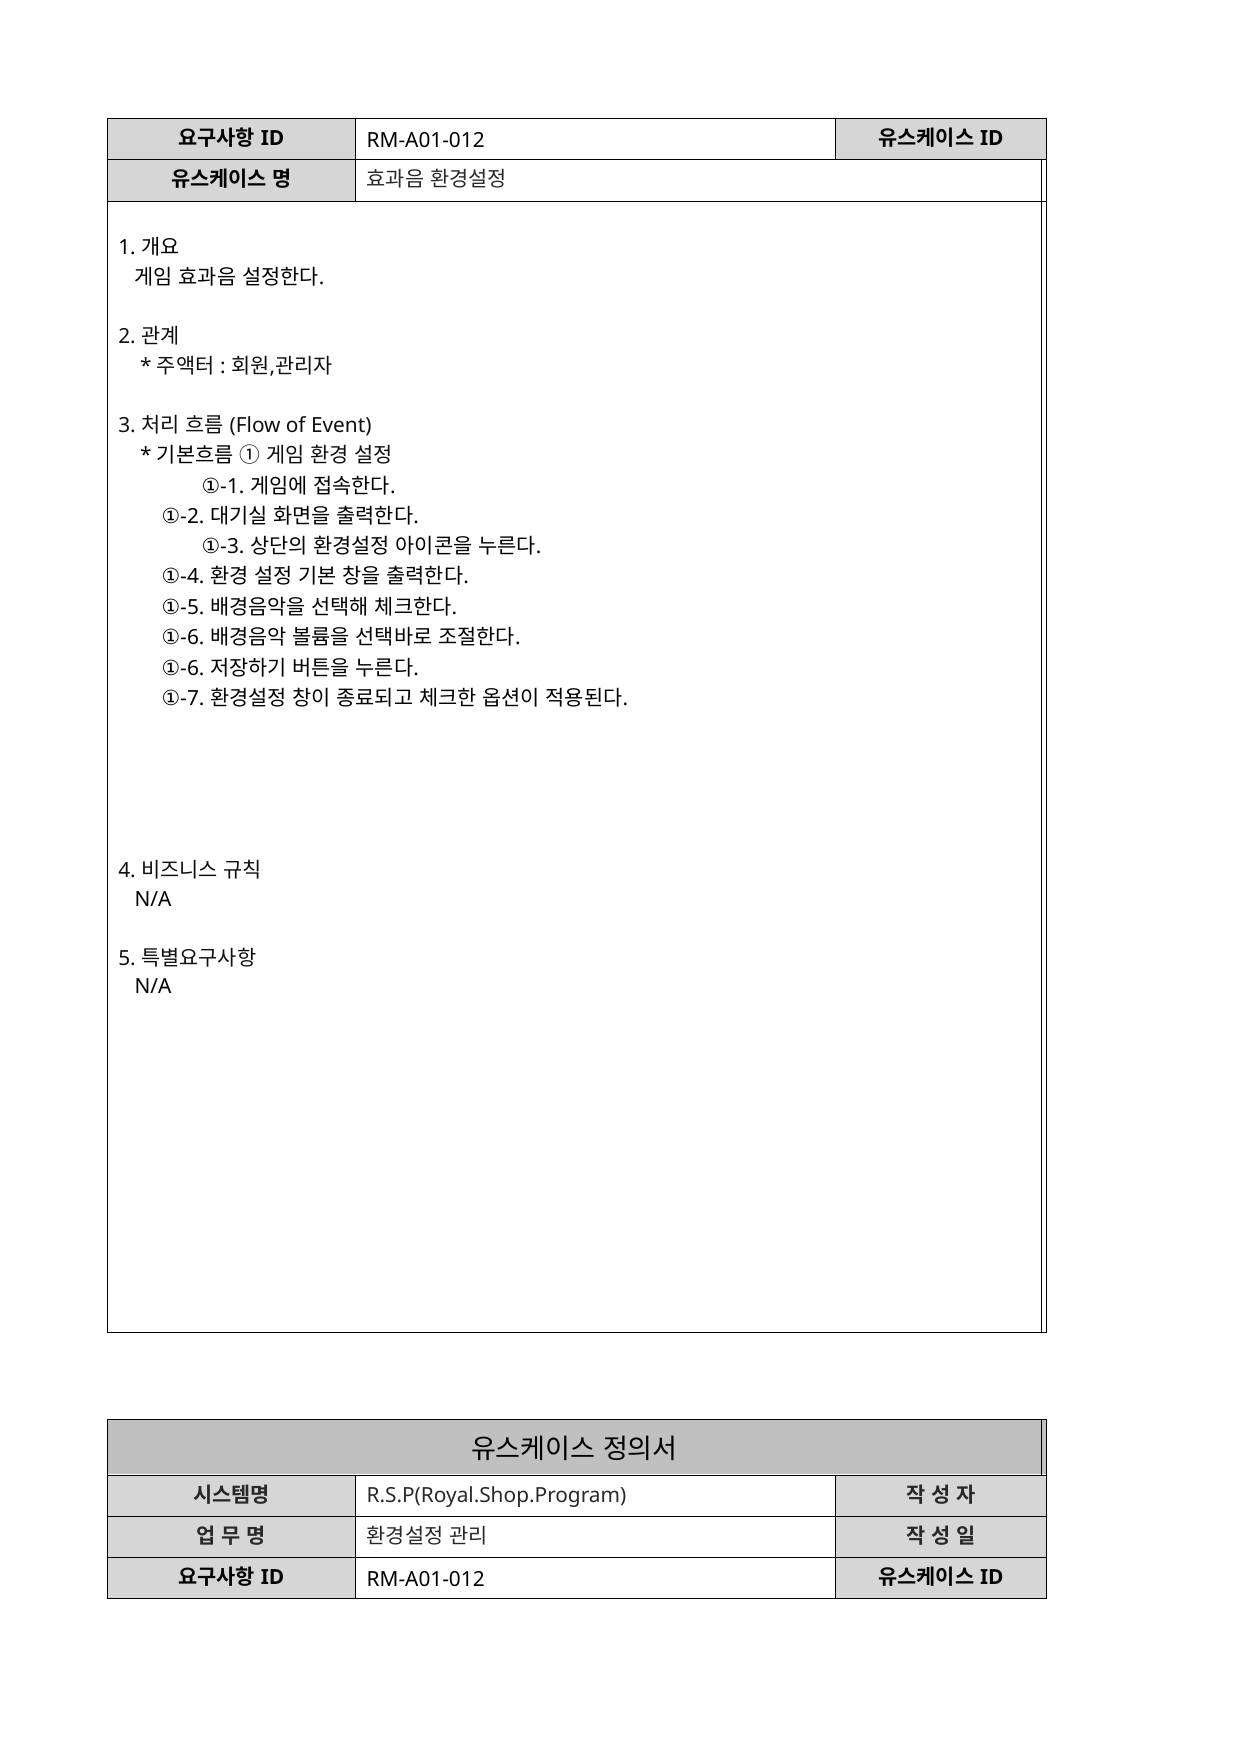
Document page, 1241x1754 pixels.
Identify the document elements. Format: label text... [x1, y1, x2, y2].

table_cell 1. 개요 게임 효과음 설정한다. 2. 관계 * 주액터 : 회원,관리자 3. 처리 흐름 (Flow of Event) * 기본흐름 ① 게임 환경 설정 ①-1. 게임에 접속한다. ①-2. 대기실 화면을 출력한다. ①-3. 상단의 환경설정 아이콘을 누른다. ①-4. 환경 설정 기본 창을 출력한다. ①-5. 배경음악을 선택해 체크한다. ①-6. 배경음악 볼륨을 선택바로 조절한다. ①-6. 저장하기 버튼을 누른다. ①-7. 환경설정 창이 종료되고 체크한 옵션이 적용된다. 4. 비즈니스 규칙 N/A 5. 특별요구사항 N/A [108, 202, 1041, 1332]
table_header 유스케이스 정의서 [108, 1420, 1041, 1474]
table_cell RM-A01-012 [356, 1558, 835, 1598]
table_cell 작 성 일 [836, 1517, 1046, 1557]
table_cell 환경설정 관리 [356, 1517, 835, 1557]
table_cell 유스케이스 명 [108, 160, 355, 201]
table_cell 요구사항 ID [108, 119, 355, 159]
table_cell 시스템명 [108, 1476, 355, 1516]
table_cell R.S.P(Royal.Shop.Program) [356, 1476, 835, 1516]
table_cell 작 성 자 [836, 1476, 1046, 1516]
table_cell RM-A01-012 [356, 119, 835, 159]
table_header [1042, 1420, 1046, 1474]
table_cell 요구사항 ID [108, 1558, 355, 1598]
table_cell 유스케이스 ID [836, 119, 1046, 159]
table_cell [1042, 202, 1046, 1332]
table_cell [1042, 160, 1046, 201]
table_cell 유스케이스 ID [836, 1558, 1046, 1598]
table_cell 업 무 명 [108, 1517, 355, 1557]
table_cell 효과음 환경설정 [356, 160, 1041, 201]
